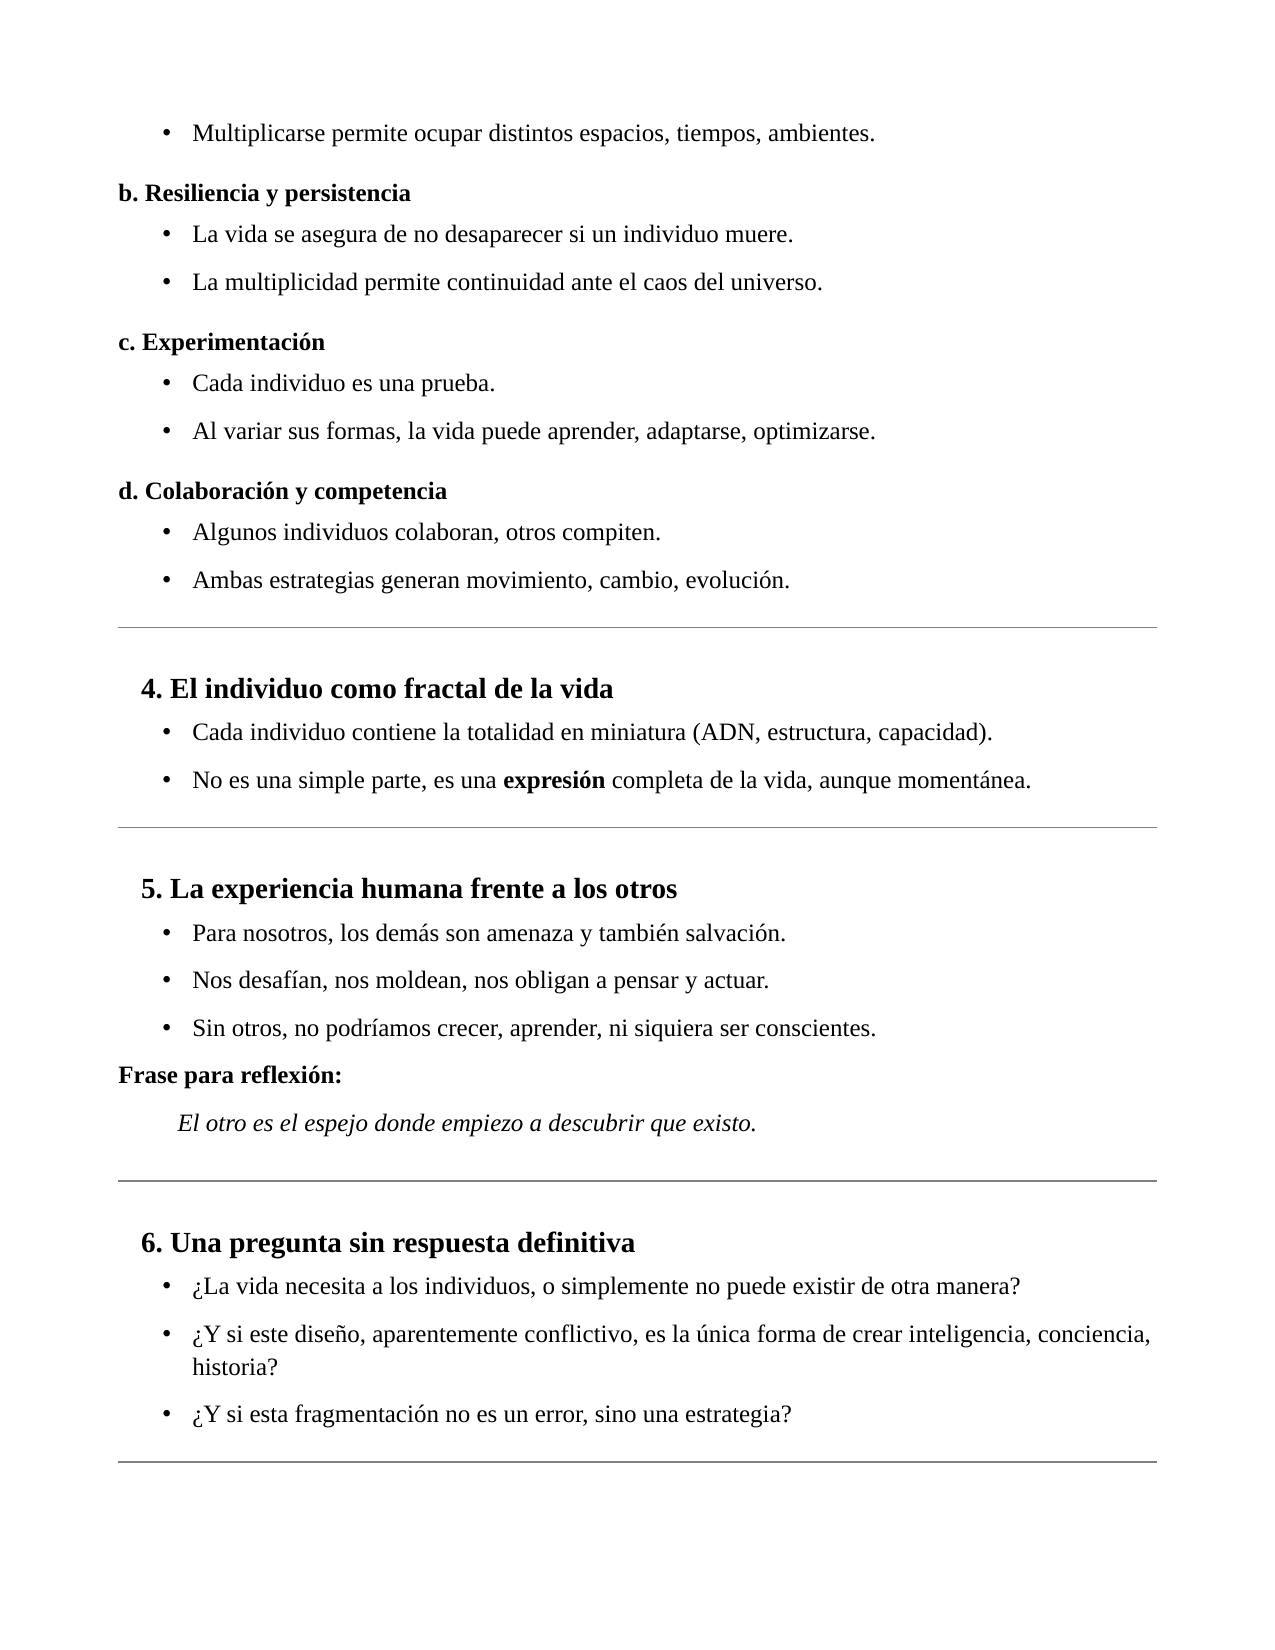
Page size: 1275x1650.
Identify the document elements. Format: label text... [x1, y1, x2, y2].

list La vida se asegura de no desaparecer si un individuo muere. [162, 219, 1157, 248]
list La multiplicidad permite continuidad ante el caos del universo. [162, 267, 1157, 296]
list No es una simple parte, es una expresión completa de la vida, aunque momentánea. [162, 765, 1157, 794]
list Nos desafían, nos moldean, nos obligan a pensar y actuar. [162, 965, 1157, 994]
text El otro es el espejo donde empiezo a descubrir que existo. [177, 1108, 1098, 1137]
subtitle c. Experimentación [118, 327, 1157, 356]
text Frase para reflexión: [118, 1060, 1157, 1089]
list Cada individuo contiene la totalidad en miniatura (ADN, estructura, capacidad). [162, 717, 1157, 746]
list Cada individuo es una prueba. [162, 368, 1157, 397]
subtitle b. Resiliencia y persistencia [118, 178, 1157, 207]
list ¿La vida necesita a los individuos, o simplemente no puede existir de otra manera? [162, 1271, 1157, 1300]
subtitle 🔸5. La experiencia humana frente a los otros [118, 872, 1157, 905]
list Algunos individuos colaboran, otros compiten. [162, 517, 1157, 546]
list Al variar sus formas, la vida puede aprender, adaptarse, optimizarse. [162, 416, 1157, 445]
subtitle 🔸4. El individuo como fractal de la vida [118, 671, 1157, 705]
list Sin otros, no podríamos crecer, aprender, ni siquiera ser conscientes. [162, 1013, 1157, 1042]
subtitle 🔸6. Una pregunta sin respuesta definitiva [118, 1225, 1157, 1259]
list ¿Y si este diseño, aparentemente conflictivo, es la única forma de crear inteligencia, conciencia, historia? [162, 1319, 1157, 1381]
subtitle d. Colaboración y competencia [118, 476, 1157, 505]
list ¿Y si esta fragmentación no es un error, sino una estrategia? [162, 1399, 1157, 1428]
list Multiplicarse permite ocupar distintos espacios, tiempos, ambientes. [162, 118, 1157, 147]
list Para nosotros, los demás son amenaza y también salvación. [162, 918, 1157, 946]
list Ambas estrategias generan movimiento, cambio, evolución. [162, 565, 1157, 594]
